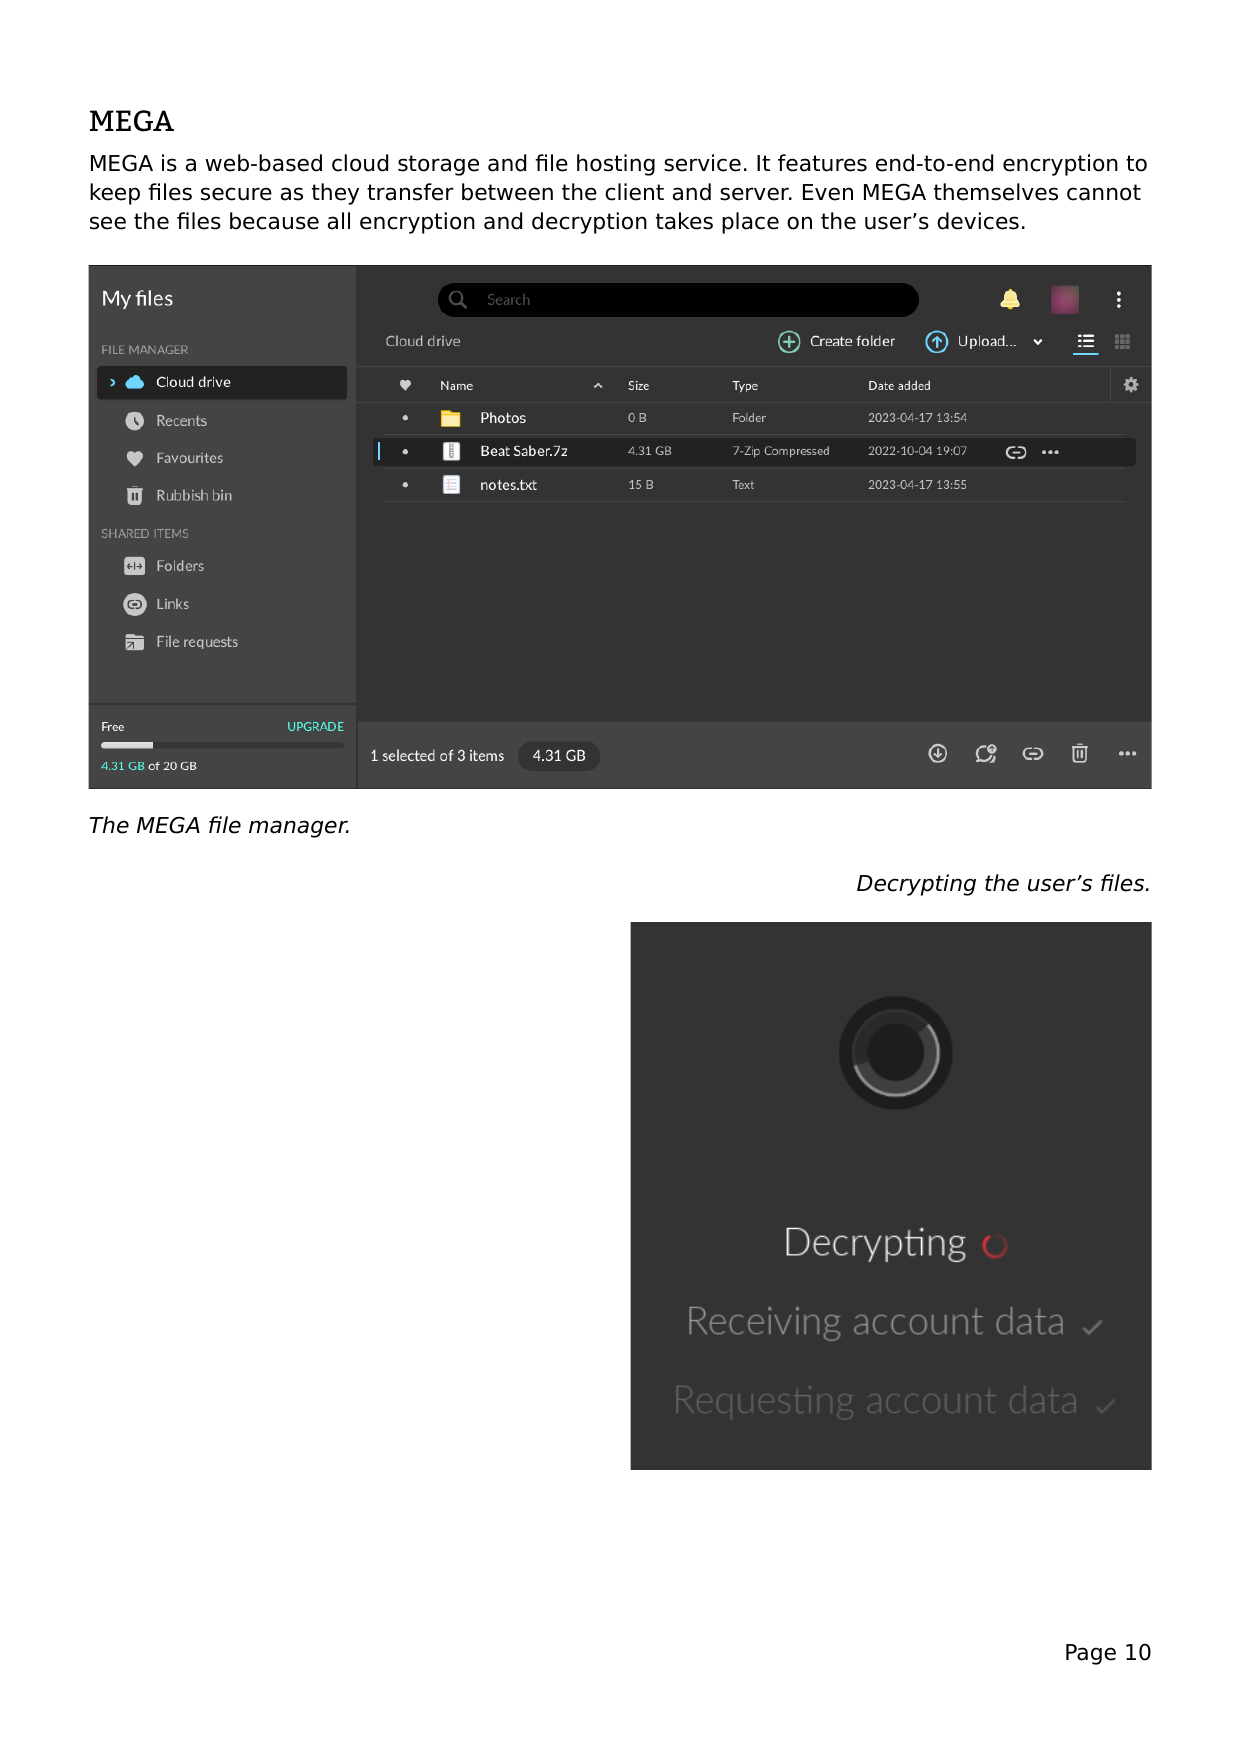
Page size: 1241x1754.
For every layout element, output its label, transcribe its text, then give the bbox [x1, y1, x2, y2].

subtitle MEGA [88, 103, 1152, 138]
picture [630, 922, 1152, 1470]
text The MEGA file manager. [88, 789, 1152, 839]
text MEGA is a web-based cloud storage and file hosting service. It features end-to-end encryption to keep files secure as they transfer between the client and server. Even MEGA themselves cannot see the files because all encryption and decryption takes place on the user’s devices. [88, 151, 1152, 235]
text Decrypting the user’s files. [631, 871, 1152, 922]
picture [88, 265, 1152, 789]
